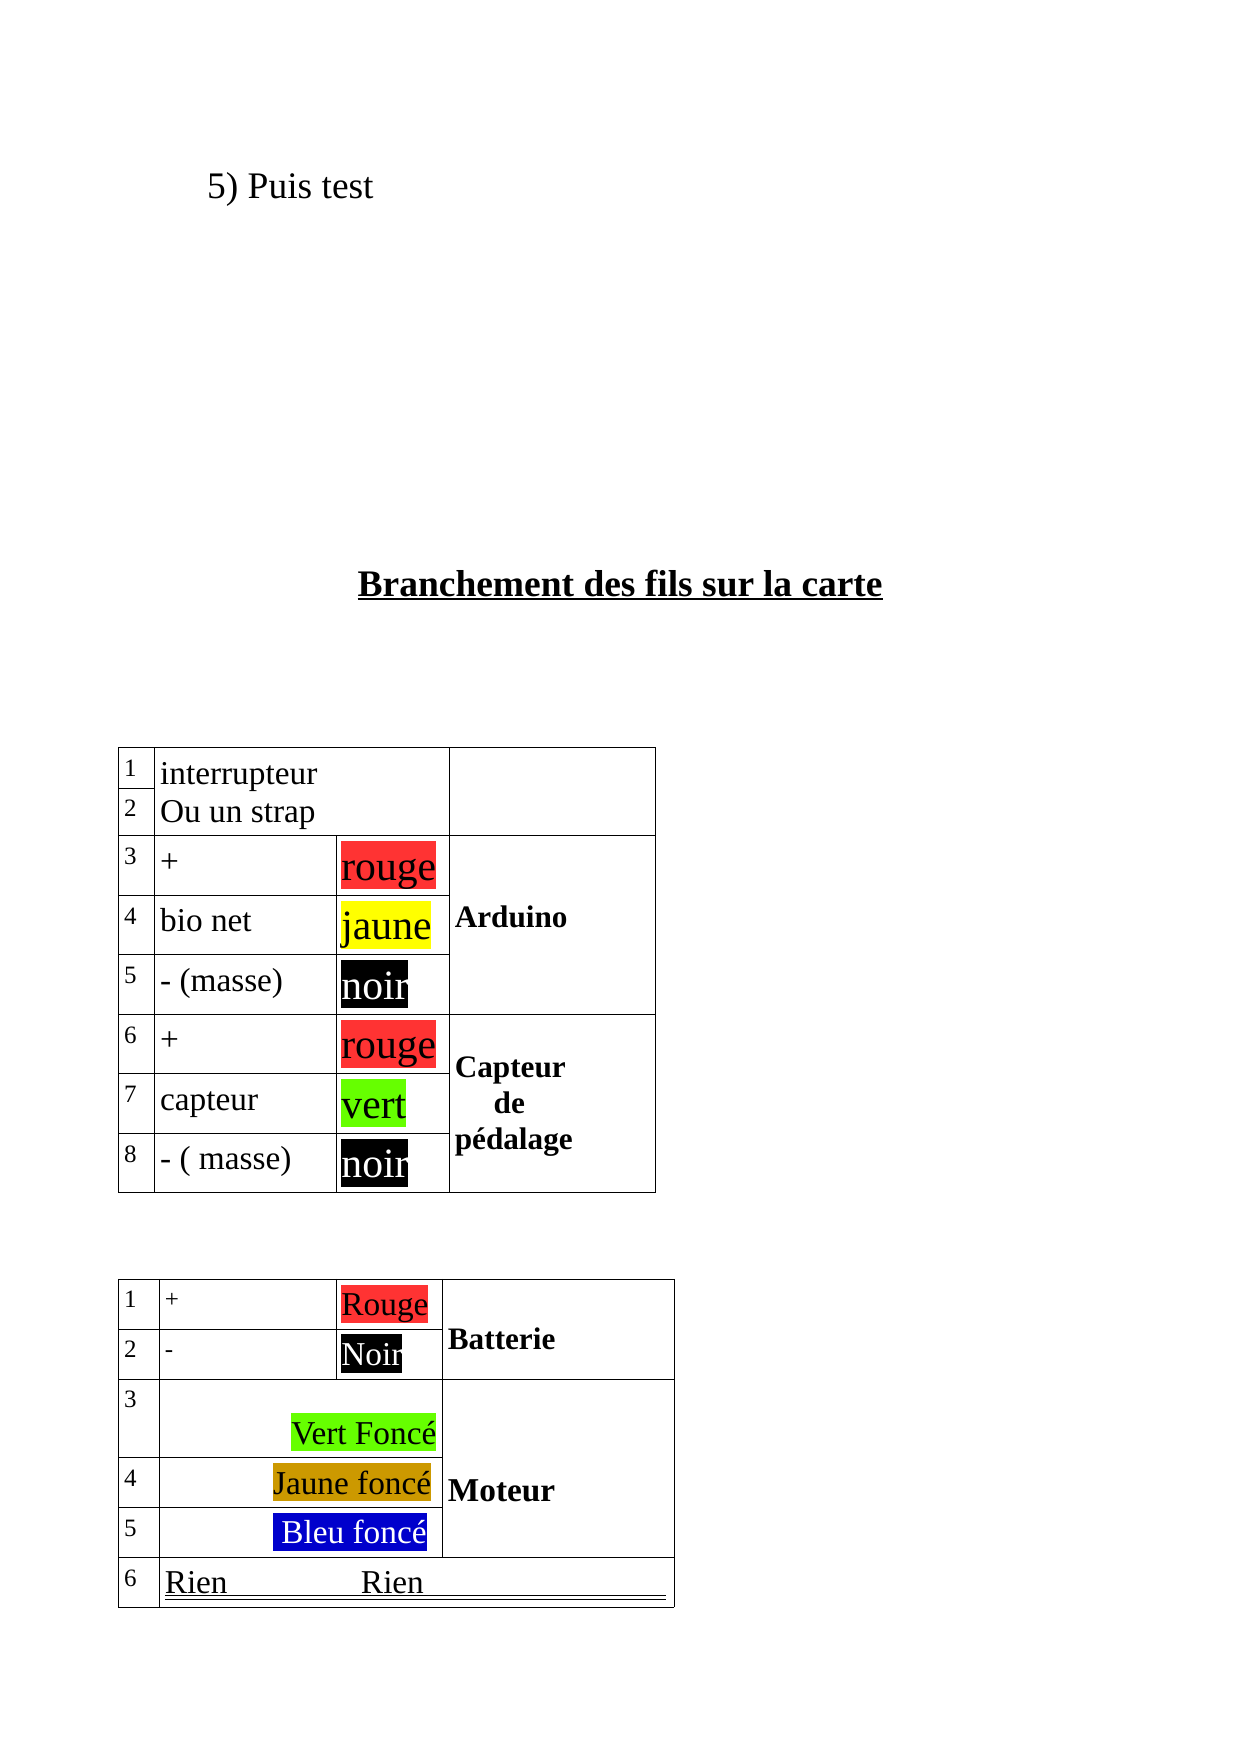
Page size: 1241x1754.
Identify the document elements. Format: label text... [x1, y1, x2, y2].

table_cell 6 [119, 1015, 154, 1073]
table_cell 5 [119, 955, 154, 1014]
table_cell capteur [155, 1074, 336, 1133]
table_header 1 [119, 748, 154, 787]
text 5) Puis test [207, 164, 1122, 207]
table_cell Bleu foncé [160, 1508, 442, 1557]
table_cell jaune [337, 896, 449, 954]
table_cell Vert Foncé [160, 1380, 442, 1457]
table_cell vert [337, 1074, 449, 1133]
table_header 1 [119, 1280, 159, 1328]
table_header + [160, 1280, 336, 1328]
table_cell 2 [119, 1330, 159, 1378]
table_cell Noir [337, 1330, 442, 1378]
table_cell rouge [337, 1015, 449, 1073]
table_header [450, 748, 655, 835]
table_cell + [155, 1015, 336, 1073]
table_cell 3 [119, 1380, 159, 1457]
table_cell 4 [119, 1458, 159, 1507]
table_cell bio net [155, 896, 336, 954]
table_cell noir [337, 1134, 449, 1192]
table_cell 4 [119, 896, 154, 954]
table_cell 2 [119, 789, 154, 835]
table_cell - (masse) [155, 955, 336, 1014]
table_cell Jaune foncé [160, 1458, 442, 1507]
table_cell 5 [119, 1508, 159, 1557]
table_header interrupteur Ou un strap [155, 748, 449, 835]
text Branchement des fils sur la carte [118, 561, 1122, 604]
table_cell rouge [337, 836, 449, 895]
table_header Batterie [443, 1280, 674, 1378]
table_cell 3 [119, 836, 154, 895]
table_cell noir [337, 955, 449, 1014]
table_cell + [155, 836, 336, 895]
table_cell Rien Rien [160, 1558, 674, 1607]
table_cell 6 [119, 1558, 159, 1607]
table_cell - ( masse) [155, 1134, 336, 1192]
table_cell - [160, 1330, 336, 1378]
table_cell Moteur [443, 1380, 674, 1557]
table_cell 7 [119, 1074, 154, 1133]
table_header Rouge [337, 1280, 442, 1328]
table_cell Arduino [450, 836, 655, 1014]
table_cell Capteur de pédalage [450, 1015, 655, 1192]
table_cell 8 [119, 1134, 154, 1192]
